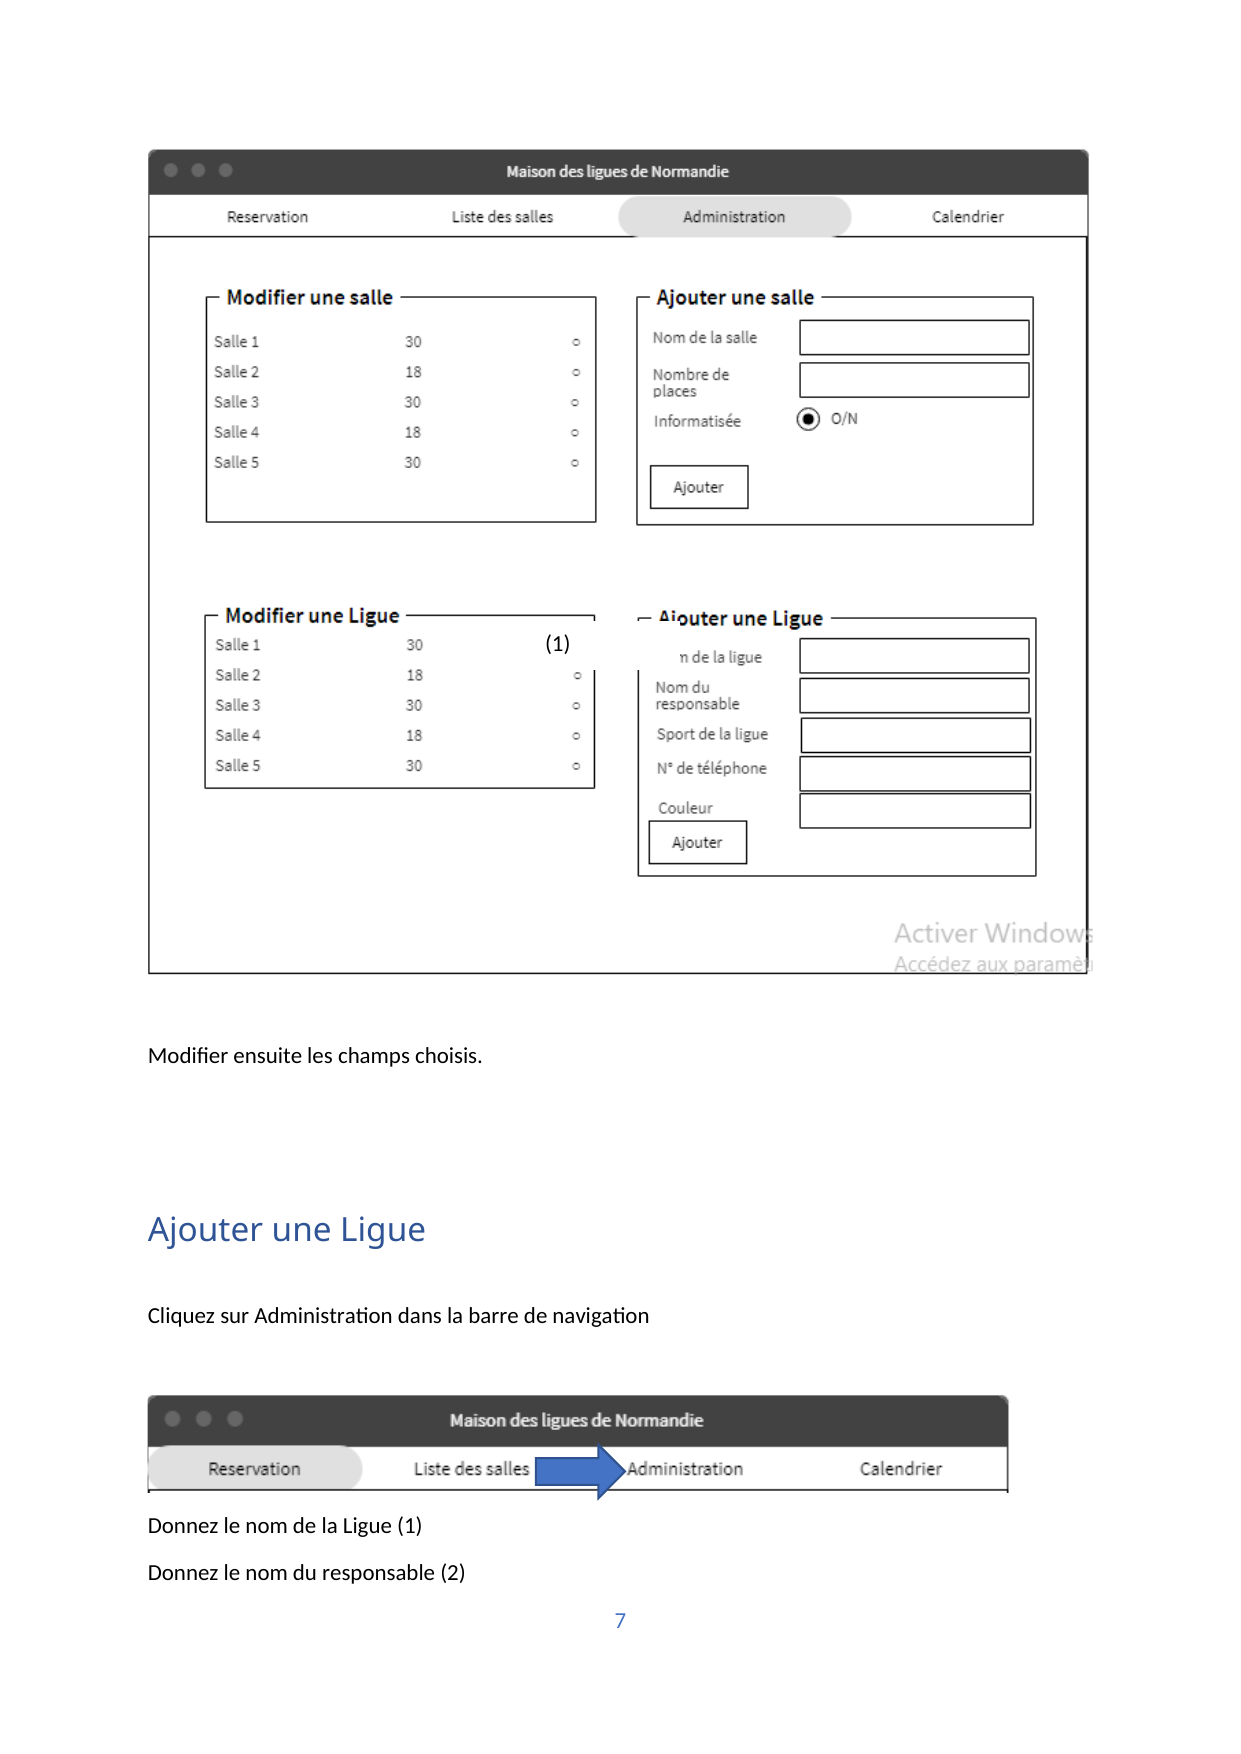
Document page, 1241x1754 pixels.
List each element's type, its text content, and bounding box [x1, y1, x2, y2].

subtitle Ajouter une Ligue [148, 1206, 1093, 1251]
text Donnez le nom de la Ligue (1) [148, 1511, 1093, 1539]
text Donnez le nom du responsable (2) [148, 1558, 1093, 1586]
text Cliquez sur Administration dans la barre de navigation [148, 1301, 1093, 1329]
text (1) [545, 629, 665, 657]
text Modifier ensuite les champs choisis. [148, 1041, 1093, 1069]
